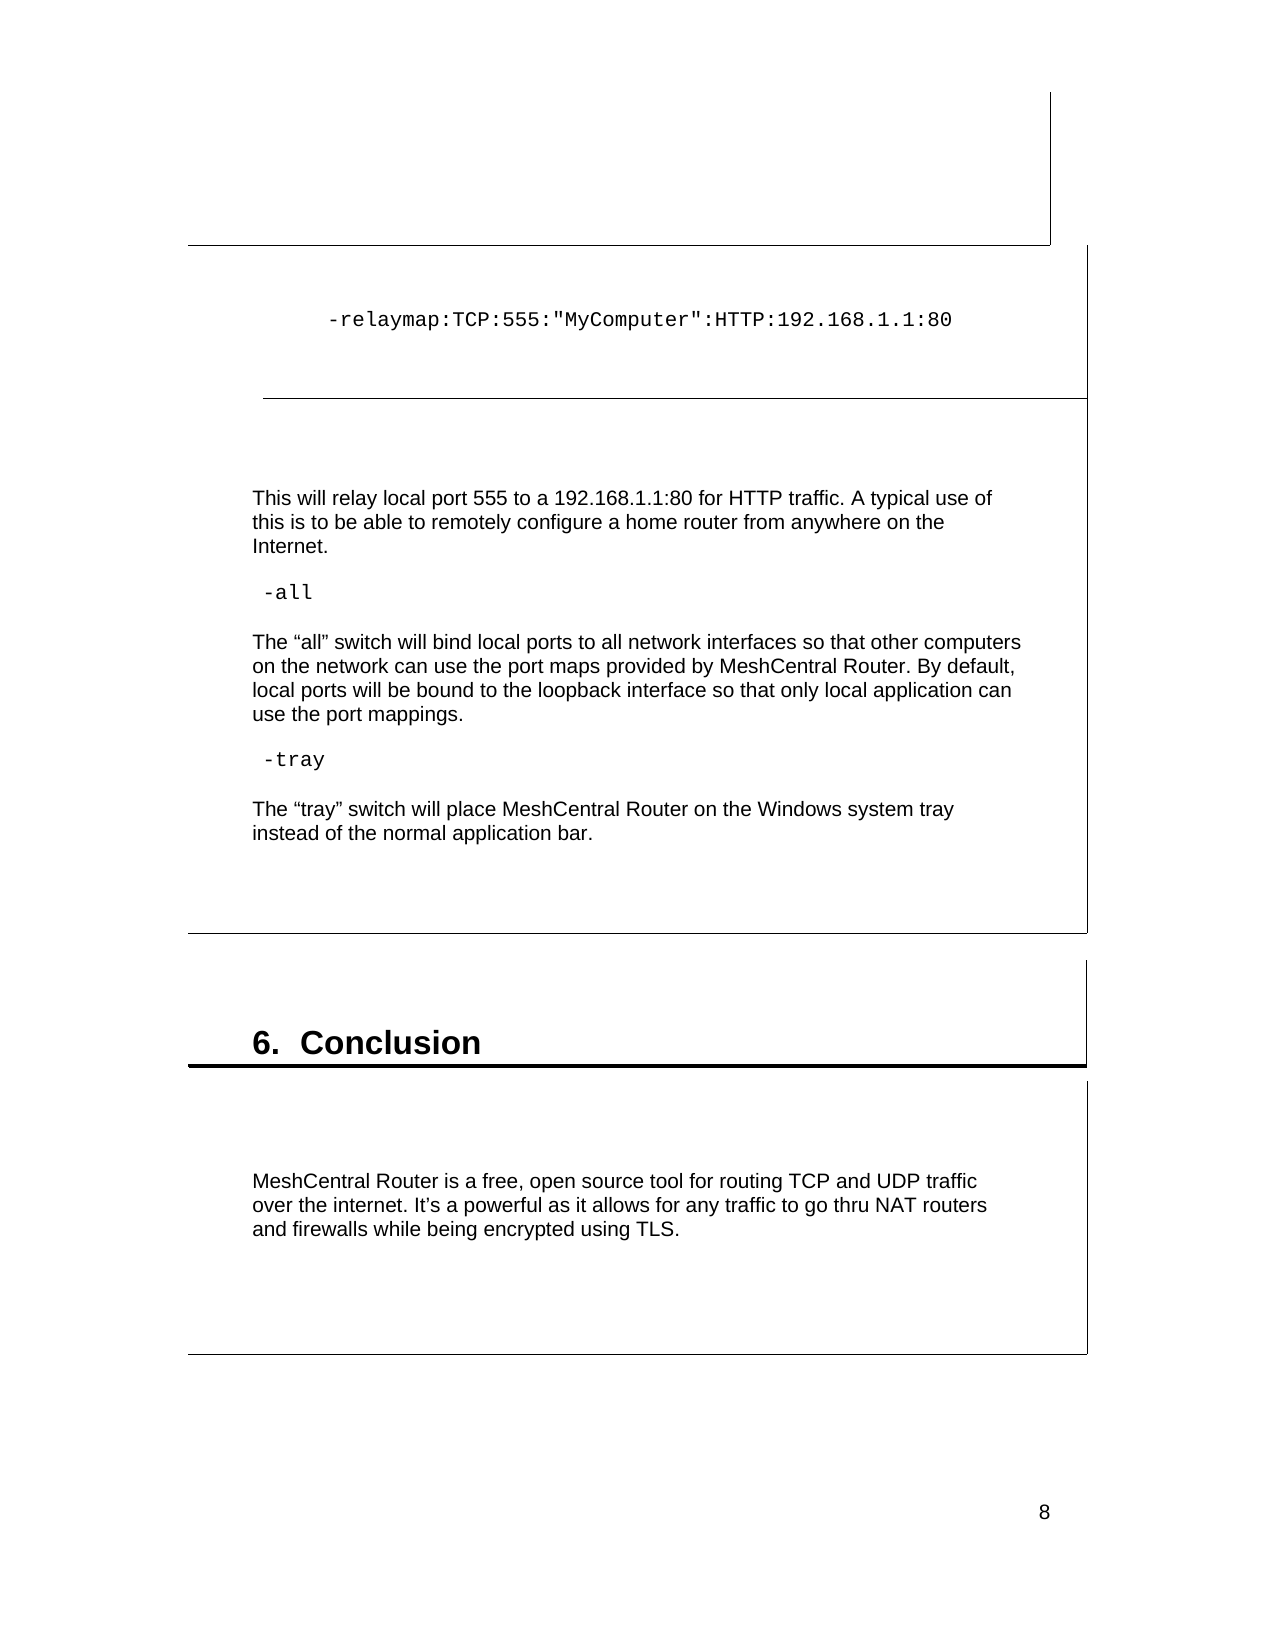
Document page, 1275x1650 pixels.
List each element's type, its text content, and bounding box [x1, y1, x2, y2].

text MeshCentral Router is a free, open source tool for routing TCP and UDP traffic over the internet. It’s a powerful as it allows for any traffic to go thru NAT routers and firewalls while being encrypted using TLS. [187, 1169, 1087, 1241]
text The “all” switch will bind local ports to all network interfaces so that other computers on the network can use the port maps provided by MeshCentral Router. By default, local ports will be bound to the loopback interface so that only local application can use the port mappings. [187, 629, 1087, 725]
subtitle Conclusion [187, 958, 1086, 1067]
text The “tray” switch will place MeshCentral Router on the Windows system tray instead of the normal application bar. [187, 797, 1087, 845]
text -relaymap:TCP:555:"MyComputer":HTTP:192.168.1.1:80 [262, 245, 1087, 398]
text This will relay local port 555 to a 192.168.1.1:80 for HTTP traffic. A typical use of this is to be able to remotely configure a home router from anywhere on the Internet. [187, 486, 1087, 558]
text -all [187, 582, 1087, 606]
text -tray [187, 749, 1087, 773]
